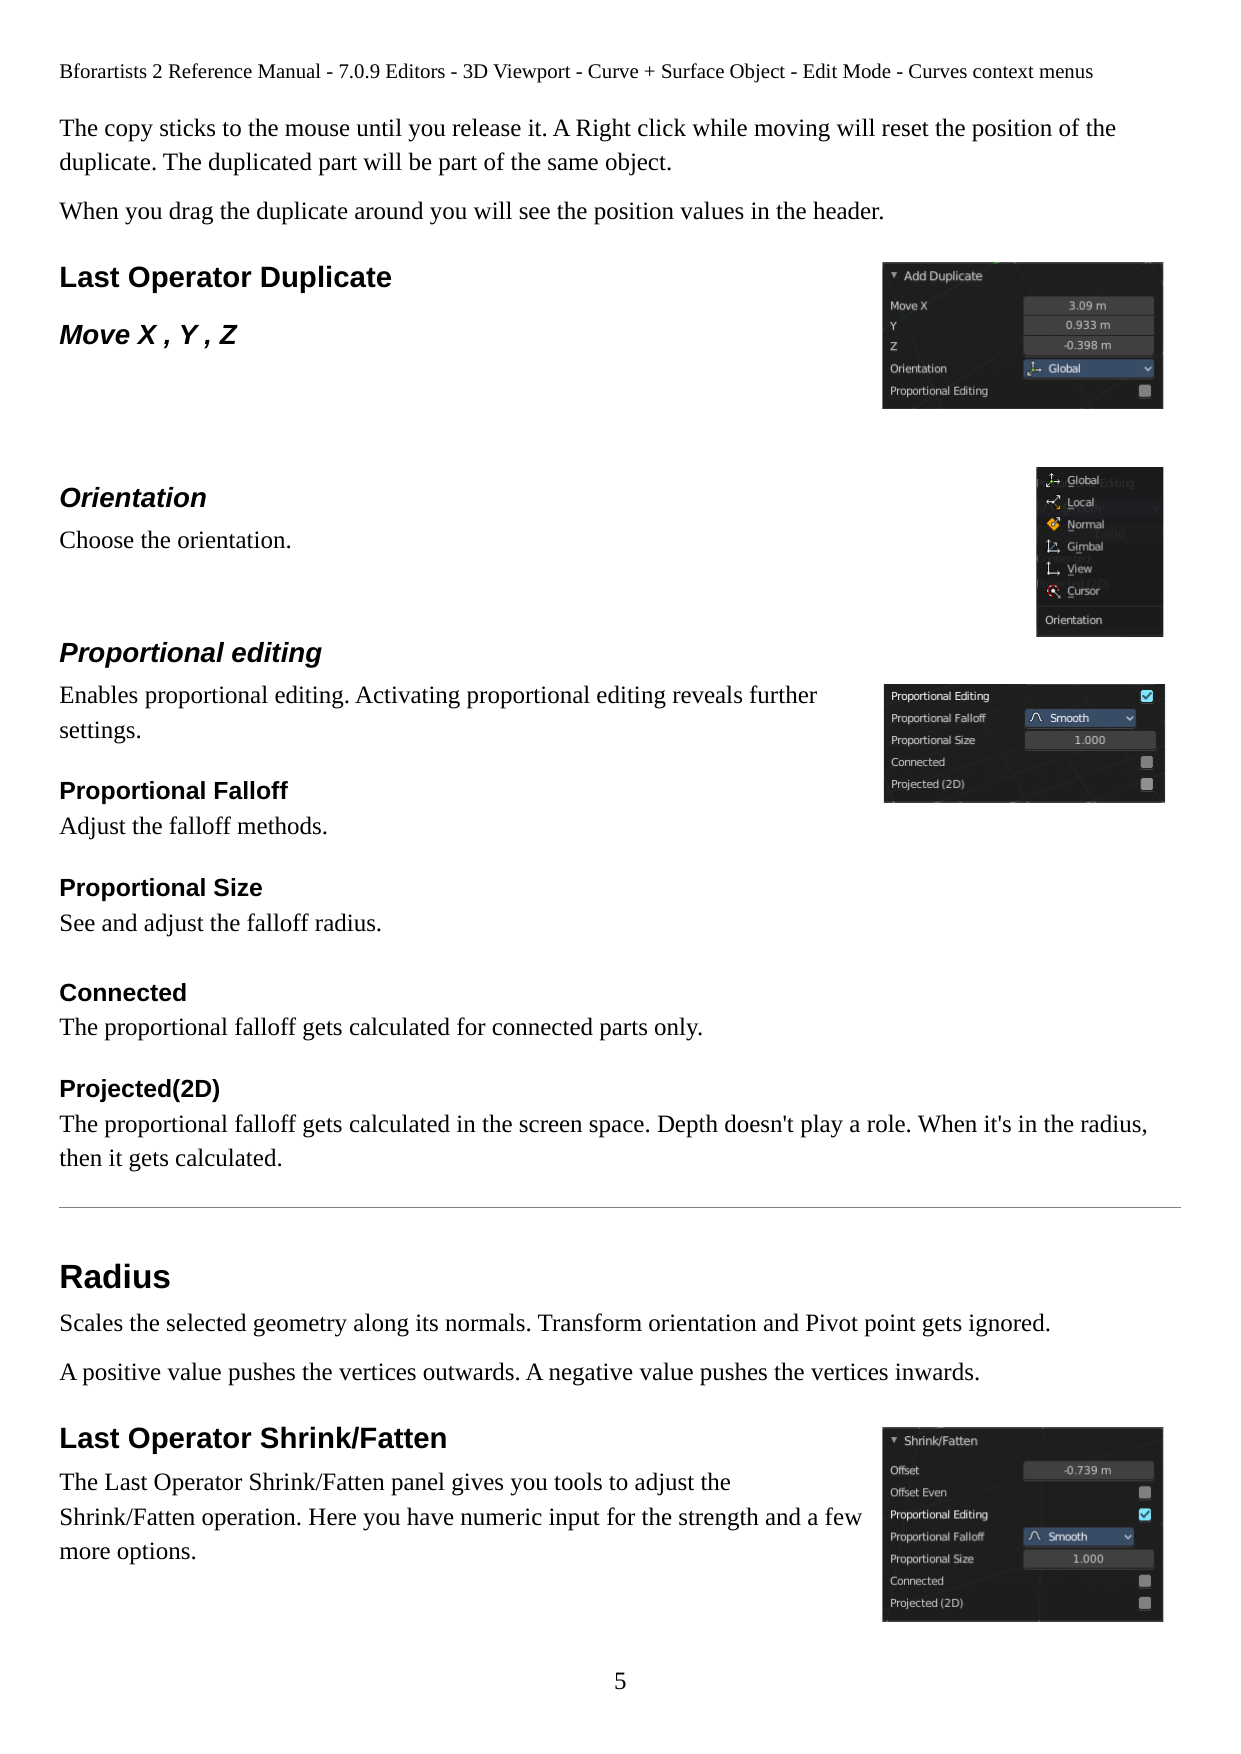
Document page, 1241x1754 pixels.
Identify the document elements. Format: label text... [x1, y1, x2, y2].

text Adjust the falloff methods. [59, 811, 1181, 840]
subtitle Proportional Falloff [59, 776, 1181, 805]
text Scales the selected geometry along its normals. Transform orientation and Pivot point gets ignored. [59, 1308, 1181, 1337]
subtitle Last Operator Shrink/Fatten [59, 1421, 1181, 1455]
text When you drag the duplicate around you will see the position values in the header. [59, 196, 1181, 225]
subtitle Orientation [59, 481, 1036, 513]
picture [1036, 467, 1164, 637]
text Enables proportional editing. Activating proportional editing reveals further settings. [59, 680, 1181, 744]
subtitle Move X , Y , Z [59, 318, 882, 350]
subtitle Last Operator Duplicate [59, 260, 1181, 293]
subtitle Connected [59, 978, 1181, 1006]
subtitle Proportional editing [59, 636, 1181, 668]
subtitle Projected(2D) [59, 1074, 1181, 1102]
subtitle [1164, 481, 1181, 513]
subtitle Proportional Size [59, 873, 1181, 901]
text The proportional falloff gets calculated for connected parts only. [59, 1012, 1181, 1041]
text The Last Operator Shrink/Fatten panel gives you tools to adjust the Shrink/Fatten operation. Here you have numeric input for the strength and a few more options. [59, 1467, 882, 1565]
text The proportional falloff gets calculated in the screen space. Depth doesn't play a role. When it's in the radius, then it gets calculated. [59, 1109, 1181, 1172]
text The copy sticks to the mouse until you release it. A Right click while moving will reset the position of the duplicate. The duplicated part will be part of the same object. [59, 113, 1181, 176]
text A positive value pushes the vertices outwards. A negative value pushes the vertices inwards. [59, 1357, 1181, 1386]
text [1164, 525, 1181, 554]
subtitle Radius [59, 1257, 1181, 1296]
picture [882, 262, 1164, 409]
subtitle [1164, 318, 1181, 350]
picture [883, 684, 1166, 803]
text See and adjust the falloff radius. [59, 908, 1181, 936]
picture [882, 1427, 1164, 1622]
text Choose the orientation. [59, 525, 1036, 554]
